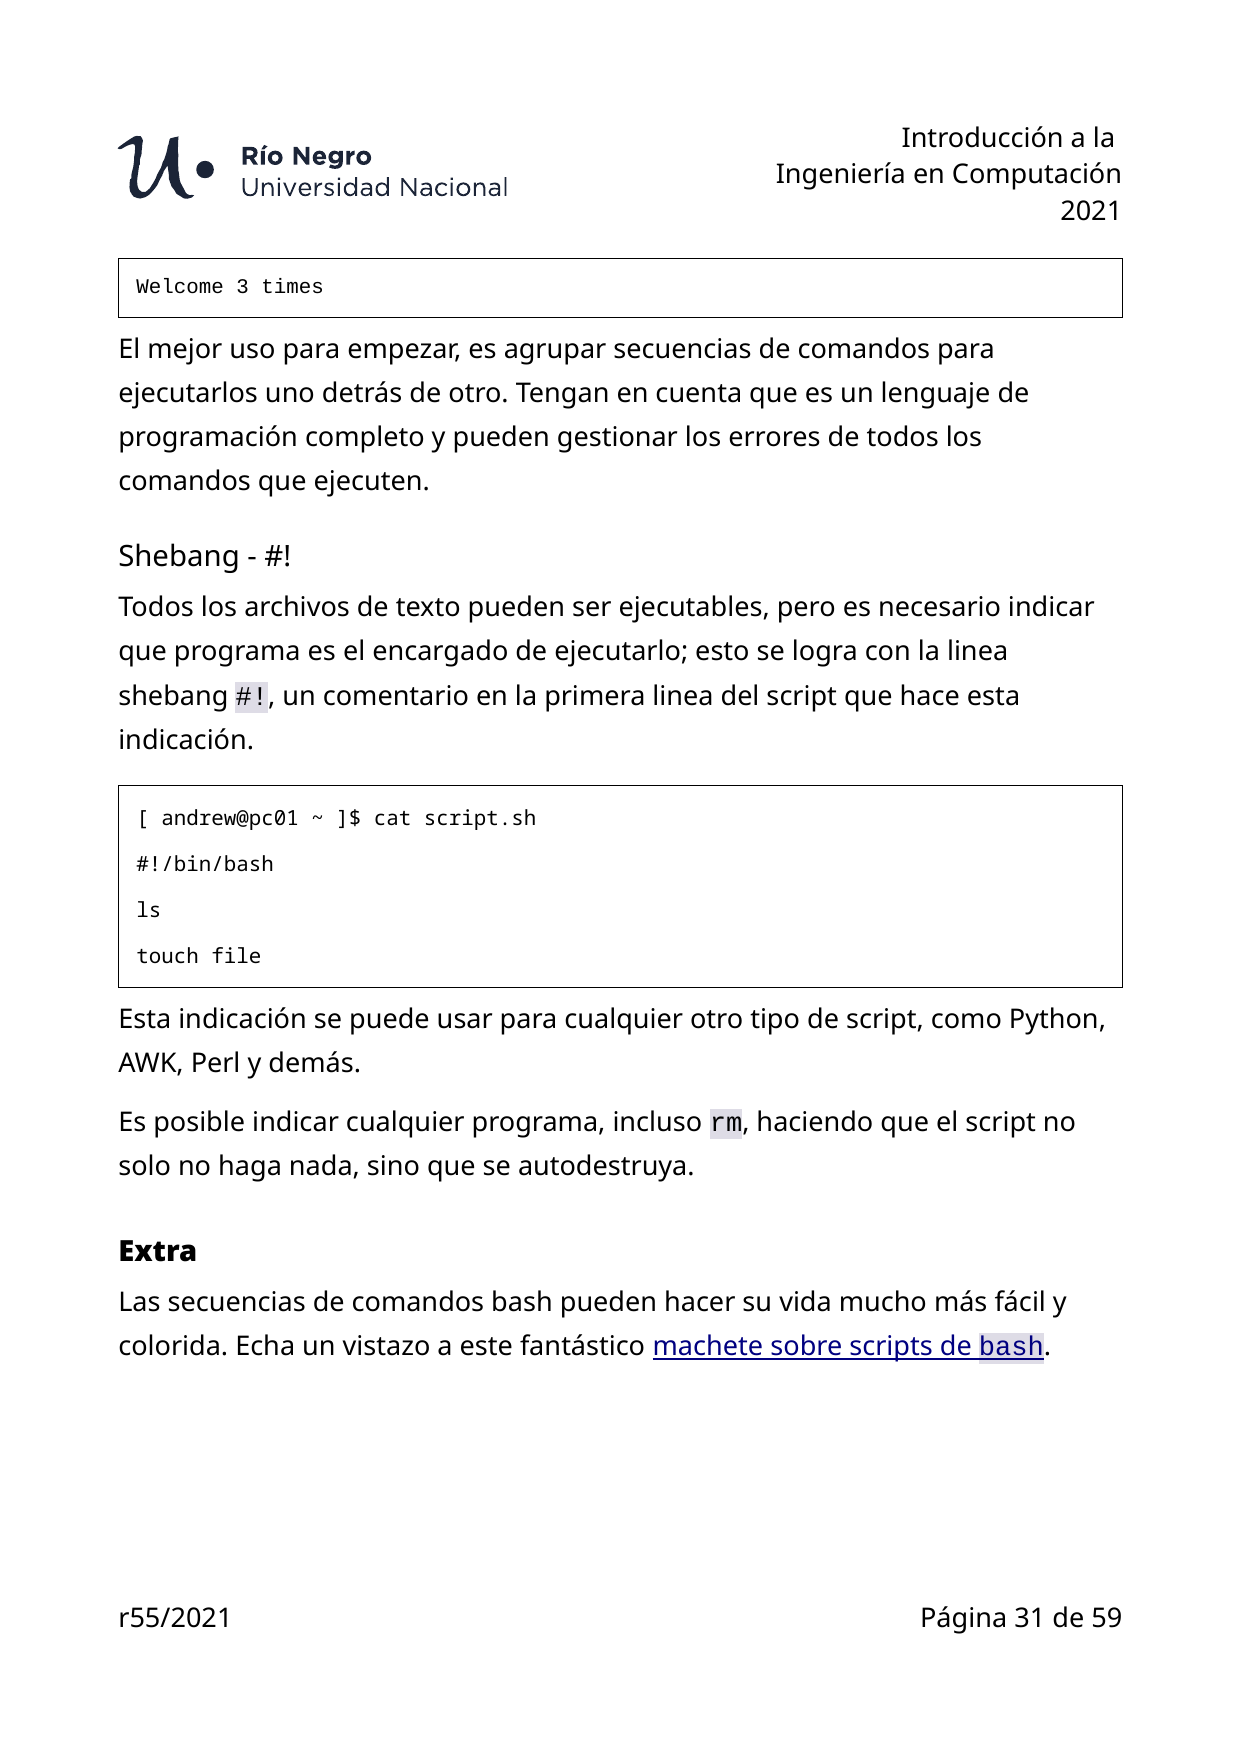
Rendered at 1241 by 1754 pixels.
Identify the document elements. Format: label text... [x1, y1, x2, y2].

text touch file [119, 923, 1122, 987]
text [ andrew@pc01 ~ ]$ cat script.sh [119, 786, 1122, 831]
text Todos los archivos de texto pueden ser ejecutables, pero es necesario indicar que programa es el encargado de ejecutarlo; esto se logra con la linea shebang #!, un comentario en la primera linea del script que hace esta indicación. [118, 588, 1122, 757]
subtitle Extra [118, 1230, 1122, 1270]
text ls [119, 877, 1122, 923]
text Welcome 3 times [119, 259, 1122, 317]
text Esta indicación se puede usar para cualquier otro tipo de script, como Python, AWK, Perl y demás. [118, 999, 1122, 1080]
text Es posible indicar cualquier programa, incluso rm, haciendo que el script no solo no haga nada, sino que se autodestruya. [118, 1102, 1122, 1183]
text El mejor uso para empezar, es agrupar secuencias de comandos para ejecutarlos uno detrás de otro. Tengan en cuenta que es un lenguaje de programación completo y pueden gestionar los errores de todos los comandos que ejecuten. [118, 329, 1122, 499]
text Las secuencias de comandos bash pueden hacer su vida mucho más fácil y colorida. Echa un vistazo a este fantástico machete sobre scripts de bash. [118, 1282, 1122, 1364]
subtitle Shebang - #! [118, 535, 1122, 575]
text #!/bin/bash [119, 831, 1122, 877]
